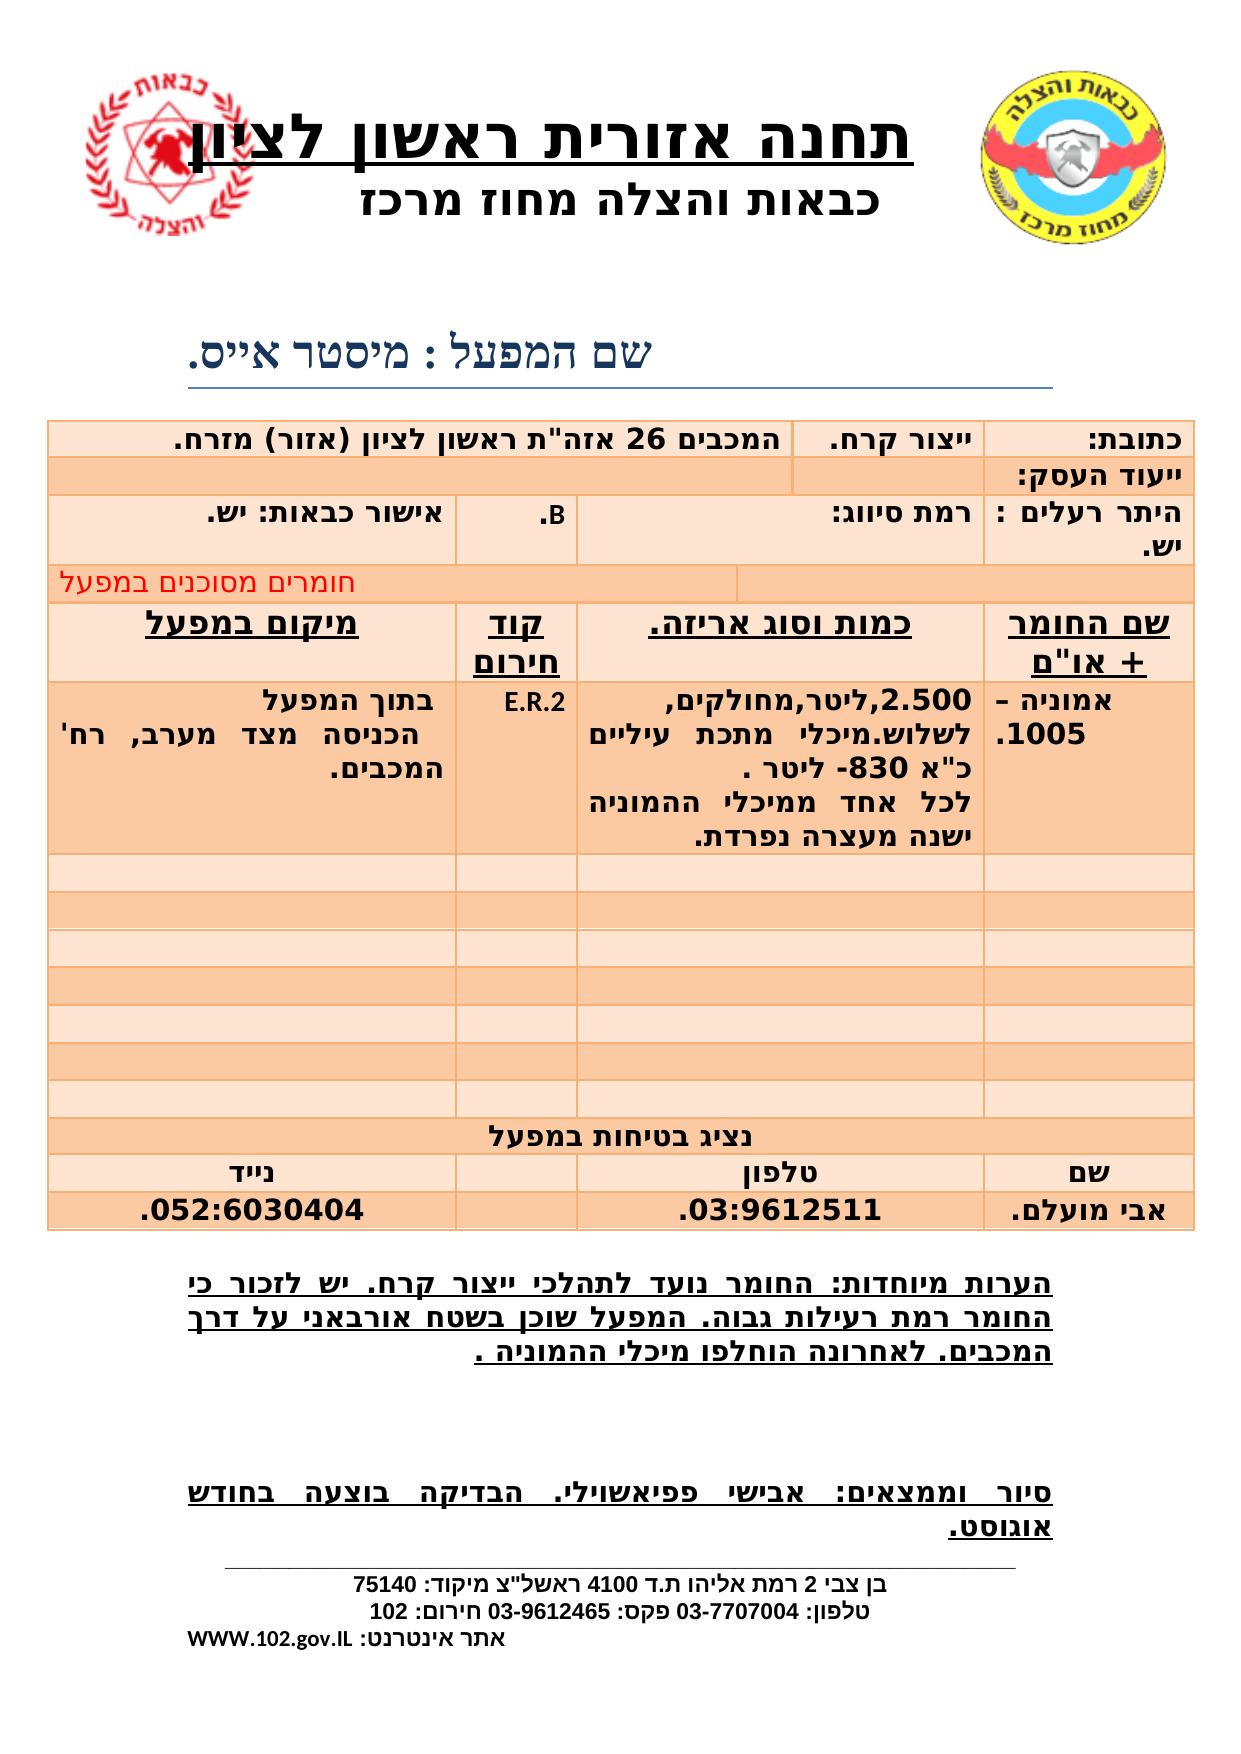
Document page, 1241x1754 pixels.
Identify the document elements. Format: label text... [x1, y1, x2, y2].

table_cell [578, 1044, 983, 1079]
table_cell [49, 1044, 455, 1079]
table_cell [457, 1193, 576, 1228]
table_cell [457, 1155, 576, 1191]
table_cell [457, 931, 576, 966]
table_cell 2.500,ליטר,מחולקים,לשלוש.מיכלי מתכת עיליים כ"א 830- ליטר . לכל אחד ממיכלי ההמוניה ישנה מעצרה נפרדת. [578, 683, 983, 853]
table_cell נציג בטיחות במפעל [49, 1119, 1193, 1153]
text סיור וממצאים: אבישי פפיאשוילי. הבדיקה בוצעה בחודש [187, 1475, 1053, 1504]
table_cell כמות וסוג אריזה. [578, 604, 983, 681]
table_cell שם החומר+ או"ם [985, 604, 1193, 681]
table_cell קוד חירום [457, 604, 576, 681]
table_cell אישור כבאות: יש. [49, 496, 455, 564]
table_cell [985, 968, 1193, 1004]
table_cell [457, 1044, 576, 1079]
table_cell טלפון [578, 1155, 983, 1191]
table_cell 03:9612511. [578, 1193, 983, 1228]
table_cell [49, 458, 791, 494]
table_cell ייעוד העסק: [985, 458, 1193, 494]
table_cell [49, 931, 455, 966]
table_cell אמוניה – 1005. [985, 683, 1193, 853]
table_cell [49, 1081, 455, 1117]
table_cell אבי מועלם. [985, 1193, 1193, 1228]
table_cell היתר רעלים : יש. [985, 496, 1193, 564]
table_cell חומרים מסוכנים במפעל [49, 566, 736, 601]
table_cell [578, 855, 983, 891]
table_cell [457, 855, 576, 891]
table_cell 052:6030404. [49, 1193, 455, 1228]
table_cell נייד [49, 1155, 455, 1191]
table_cell [49, 968, 455, 1004]
table_cell [578, 931, 983, 966]
table_cell [578, 893, 983, 928]
table_cell מיקום במפעל [49, 604, 455, 681]
table_cell [578, 968, 983, 1004]
table_cell [457, 1081, 576, 1117]
table_cell E.R.2 [457, 683, 576, 853]
table_header המכבים 26 אזה"ת ראשון לציון (אזור) מזרח. [49, 422, 791, 456]
table_cell [49, 1006, 455, 1042]
table_cell [457, 893, 576, 928]
table_cell [794, 458, 983, 494]
table_cell [49, 893, 455, 928]
table_cell [49, 855, 455, 891]
text הערות מיוחדות: החומר נועד לתהלכי ייצור קרח. יש לזכור כי [187, 1266, 1053, 1295]
text החומר רמת רעילות גבוה. המפעל שוכן בשטח אורבאני על דרך [187, 1296, 1053, 1329]
table_cell [578, 1081, 983, 1117]
table_cell [985, 931, 1193, 966]
table_cell בתוך המפעל הכניסה מצד מערב, רח' המכבים. [49, 683, 455, 853]
table_cell [457, 1006, 576, 1042]
table_cell [985, 893, 1193, 928]
table_cell [578, 1006, 983, 1042]
table_header ייצור קרח. [794, 422, 983, 456]
table_cell B. [457, 496, 576, 564]
table_header כתובת: [985, 422, 1193, 456]
text אוגוסט. [187, 1505, 1053, 1543]
table_cell [985, 1044, 1193, 1079]
table_cell שם [985, 1155, 1193, 1191]
table_cell [457, 968, 576, 1004]
text המכבים. לאחרונה הוחלפו מיכלי ההמוניה . [187, 1330, 1053, 1368]
table_cell [738, 566, 1193, 601]
text שם המפעל : מיסטר אייס. [187, 326, 1053, 389]
table_cell [985, 1006, 1193, 1042]
table_cell רמת סיווג: [578, 496, 983, 564]
table_cell [985, 855, 1193, 891]
table_cell [985, 1081, 1193, 1117]
